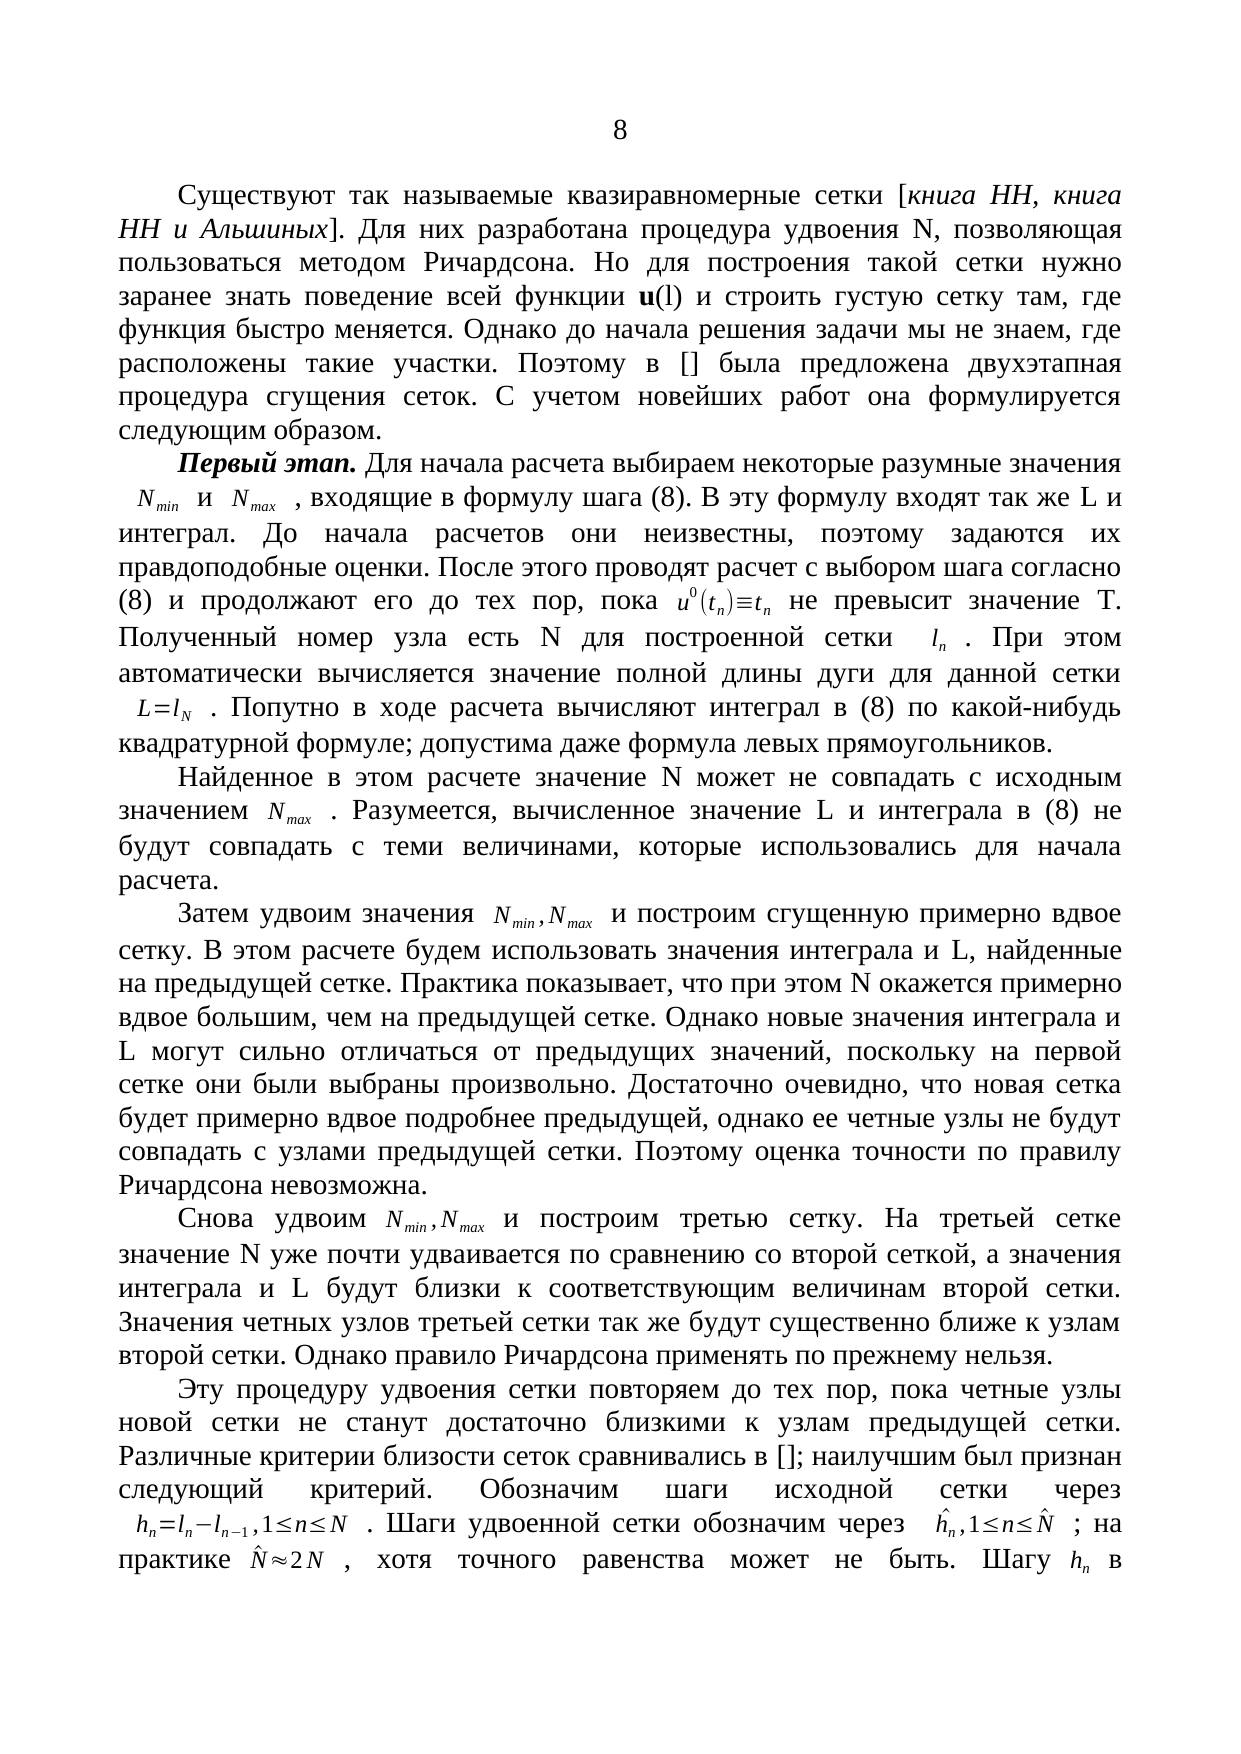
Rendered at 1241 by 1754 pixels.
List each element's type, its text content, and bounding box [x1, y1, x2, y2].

text Затем удвоим значенияи построим сгущенную примерно вдвое сетку. В этом расчете будем использовать значения интеграла и L, найденные на предыдущей сетке. Практика показывает, что при этом N окажется примерно вдвое большим, чем на предыдущей сетке. Однако новые значения интеграла и L могут сильно отличаться от предыдущих значений, поскольку на первой сетке они были выбраны произвольно. Достаточно очевидно, что новая сетка будет примерно вдвое подробнее предыдущей, однако ее четные узлы не будут совпадать с узлами предыдущей сетки. Поэтому оценка точности по правилу Ричардсона невозможна. [118, 896, 1122, 1200]
text Эту процедуру удвоения сетки повторяем до тех пор, пока четные узлы новой сетки не станут достаточно близкими к узлам предыдущей сетки. Различные критерии близости сеток сравнивались в []; наилучшим был признан следующий критерий. Обозначим шаги исходной сетки через. Шаги удвоенной сетки обозначим через ; на практике, хотя точного равенства может не быть. Шагув удвоенной сетке соответствует сумма шагов. Будем считать сетки близкими, если [118, 1371, 1122, 1578]
text Найденное в этом расчете значение N может не совпадать с исходным значением. Разумеется, вычисленное значение L и интеграла в (8) не будут совпадать с теми величинами, которые использовались для начала расчета. [118, 759, 1122, 896]
text Снова удвоими построим третью сетку. На третьей сетке значение N уже почти удваивается по сравнению со второй сеткой, а значения интеграла и L будут близки к соответствующим величинам второй сетки. Значения четных узлов третьей сетки так же будут существенно ближе к узлам второй сетки. Однако правило Ричардсона применять по прежнему нельзя. [118, 1200, 1122, 1371]
text Существуют так называемые квазиравномерные сетки [книга НН, книга НН и Альшиных]. Для них разработана процедура удвоения N, позволяющая пользоваться методом Ричардсона. Но для построения такой сетки нужно заранее знать поведение всей функции u(l) и строить густую сетку там, где функция быстро меняется. Однако до начала решения задачи мы не знаем, где расположены такие участки. Поэтому в [] была предложена двухэтапная процедура сгущения сеток. С учетом новейших работ она формулируется следующим образом. [118, 177, 1122, 446]
text Первый этап. Для начала расчета выбираем некоторые разумные значенияи, входящие в формулу шага (8). В эту формулу входят так же L и интеграл. До начала расчетов они неизвестны, поэтому задаются их правдоподобные оценки. После этого проводят расчет с выбором шага согласно (8) и продолжают его до тех пор, покане превысит значение T. Полученный номер узла есть N для построенной сетки . При этом автоматически вычисляется значение полной длины дуги для данной сетки. Попутно в ходе расчета вычисляют интеграл в (8) по какой-нибудь квадратурной формуле; допустима даже формула левых прямоугольников. [118, 446, 1122, 759]
